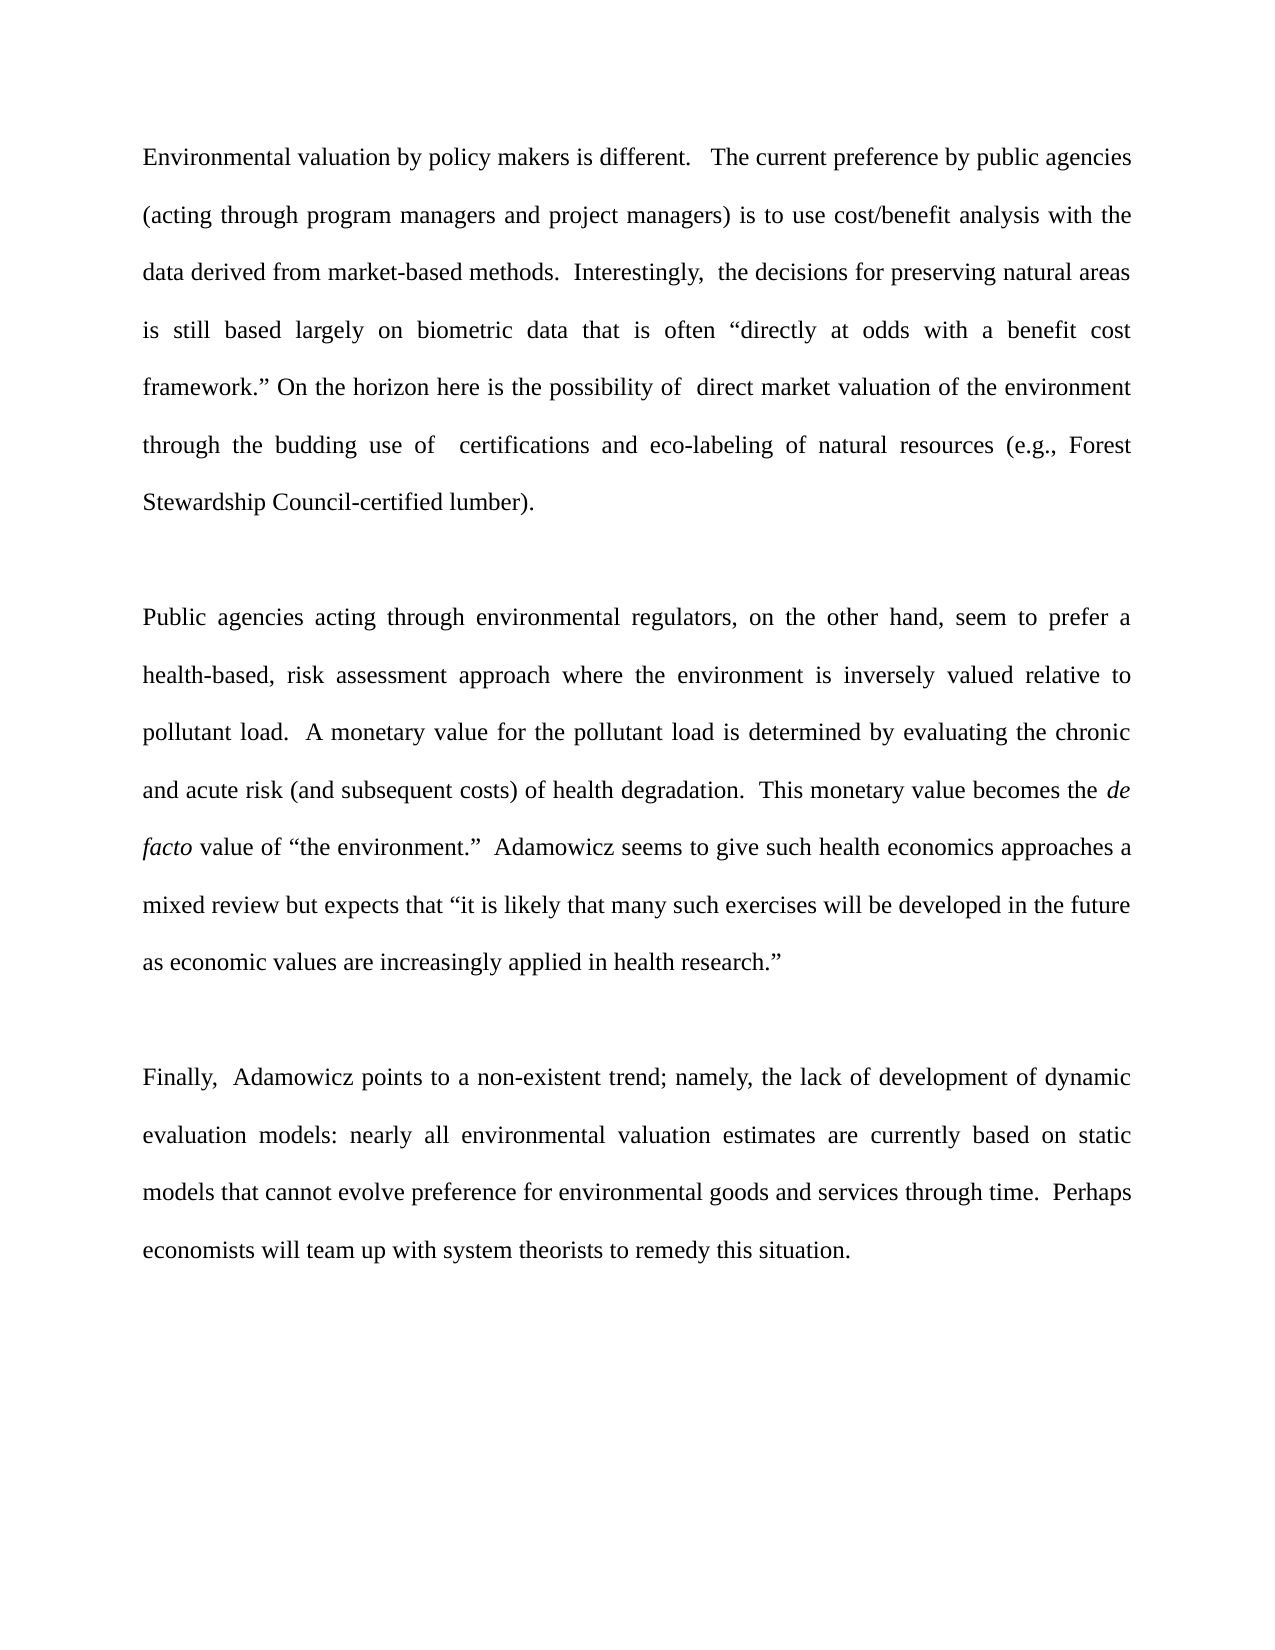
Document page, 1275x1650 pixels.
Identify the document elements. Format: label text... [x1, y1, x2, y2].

text Environmental valuation by policy makers is different. The current preference by public agencies (acting through program managers and project managers) is to use cost/benefit analysis with the data derived from market-based methods. Interestingly, the decisions for preserving natural areas is still based largely on biometric data that is often “directly at odds with a benefit cost framework.” On the horizon here is the possibility of direct market valuation of the environment through the budding use of certifications and eco-labeling of natural resources (e.g., Forest Stewardship Council-certified lumber). [142, 142, 1132, 516]
text Finally, Adamowicz points to a non-existent trend; namely, the lack of development of dynamic evaluation models: nearly all environmental valuation estimates are currently based on static models that cannot evolve preference for environmental goods and services through time. Perhaps economists will team up with system theorists to remedy this situation. [142, 1062, 1132, 1264]
text Public agencies acting through environmental regulators, on the other hand, seem to prefer a health-based, risk assessment approach where the environment is inversely valued relative to pollutant load. A monetary value for the pollutant load is determined by evaluating the chronic and acute risk (and subsequent costs) of health degradation. This monetary value becomes the de facto value of “the environment.” Adamowicz seems to give such health economics approaches a mixed review but expects that “it is likely that many such exercises will be developed in the future as economic values are increasingly applied in health research.” [142, 602, 1132, 976]
